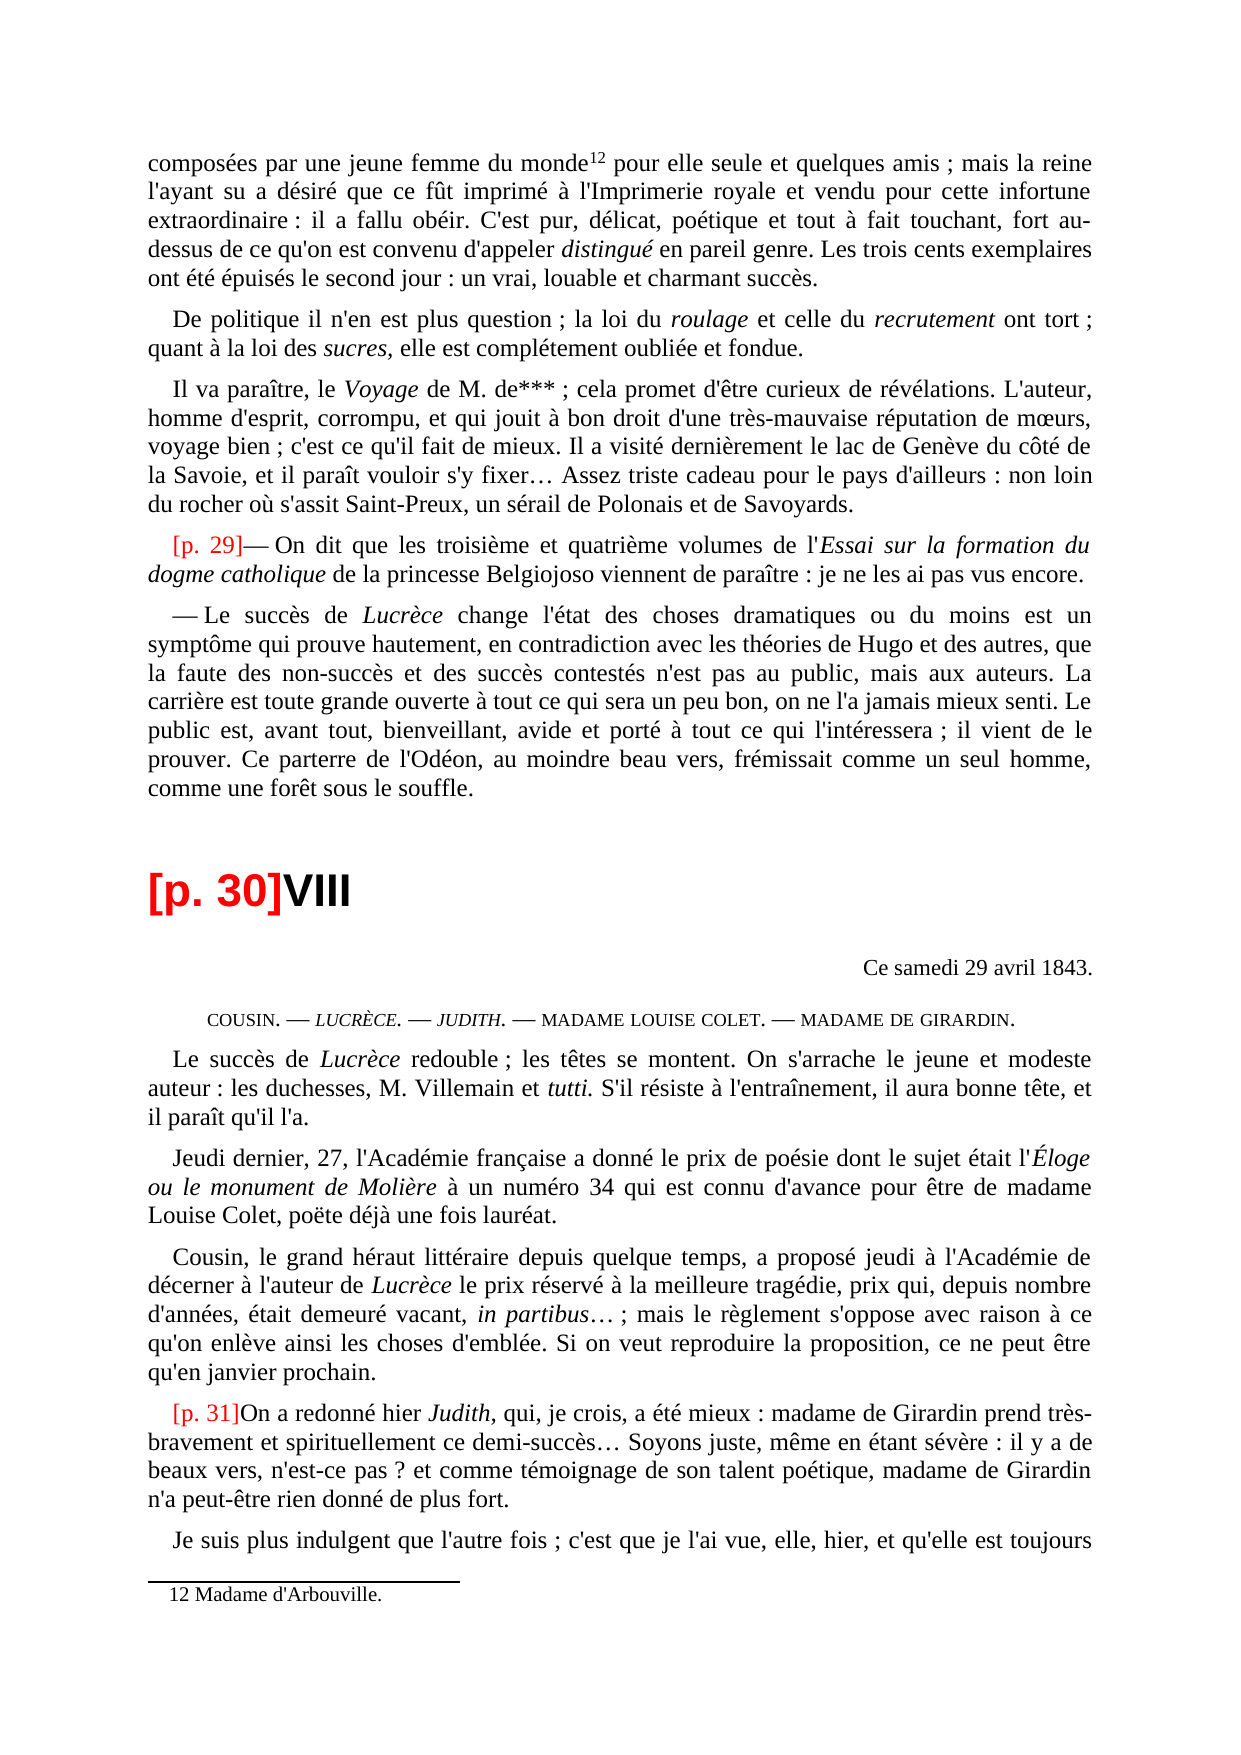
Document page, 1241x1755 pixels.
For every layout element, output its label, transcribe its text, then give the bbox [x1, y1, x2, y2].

text [p. 31]On a redonné hier Judith, qui, je crois, a été mieux : madame de Girardin prend très-bravement et spirituellement ce demi-succès… Soyons juste, même en étant sévère : il y a de beaux vers, n'est-ce pas ? et comme témoignage de son talent poétique, madame de Girardin n'a peut-être rien donné de plus fort. [148, 1398, 1093, 1513]
text Ce samedi 29 avril 1843. [148, 954, 1093, 981]
text Le succès de Lucrèce redouble ; les têtes se montent. On s'arrache le jeune et modeste auteur : les duchesses, M. Villemain et tutti. S'il résiste à l'entraînement, il aura bonne tête, et il paraît qu'il l'a. [148, 1044, 1093, 1131]
text Jeudi dernier, 27, l'Académie française a donné le prix de poésie dont le sujet était l'Éloge ou le monument de Molière à un numéro 34 qui est connu d'avance pour être de madame Louise Colet, poëte déjà une fois lauréat. [148, 1143, 1093, 1229]
text Cousin, le grand héraut littéraire depuis quelque temps, a proposé jeudi à l'Académie de décerner à l'auteur de Lucrèce le prix réservé à la meilleure tragédie, prix qui, depuis nombre d'années, était demeuré vacant, in partibus… ; mais le règlement s'oppose avec raison à ce qu'on enlève ainsi les choses d'emblée. Si on veut reproduire la proposition, ce ne peut être qu'en janvier prochain. [148, 1242, 1093, 1386]
text Madame d'Arbouville. [148, 1582, 1093, 1606]
text cousin. — lucrèce. — judith. — madame louise colet. — madame de girardin. [207, 1006, 1033, 1032]
text Il va paraître, le Voyage de M. de*** ; cela promet d'être curieux de révélations. L'auteur, homme d'esprit, corrompu, et qui jouit à bon droit d'une très-mauvaise réputation de mœurs, voyage bien ; c'est ce qu'il fait de mieux. Il a visité dernièrement le lac de Genève du côté de la Savoie, et il paraît vouloir s'y fixer… Assez triste cadeau pour le pays d'ailleurs : non loin du rocher où s'assit Saint-Preux, un sérail de Polonais et de Savoyards. [148, 374, 1093, 518]
text — Le succès de Lucrèce change l'état des choses dramatiques ou du moins est un symptôme qui prouve hautement, en contradiction avec les théories de Hugo et des autres, que la faute des non-succès et des succès contestés n'est pas au public, mais aux auteurs. La carrière est toute grande ouverte à tout ce qui sera un peu bon, on ne l'a jamais mieux senti. Le public est, avant tout, bienveillant, avide et porté à tout ce qui l'intéressera ; il vient de le prouver. Ce parterre de l'Odéon, au moindre beau vers, frémissait comme un seul homme, comme une forêt sous le souffle. [148, 600, 1093, 801]
text [p. 29]— On dit que les troisième et quatrième volumes de l'Essai sur la formation du dogme catholique de la princesse Belgiojoso viennent de paraître : je ne les ai pas vus encore. [148, 530, 1093, 588]
text composées par une jeune femme du monde pour elle seule et quelques amis ; mais la reine l'ayant su a désiré que ce fût imprimé à l'Imprimerie royale et vendu pour cette infortune extraordinaire : il a fallu obéir. C'est pur, délicat, poétique et tout à fait touchant, fort au-dessus de ce qu'on est convenu d'appeler distingué en pareil genre. Les trois cents exemplaires ont été épuisés le second jour : un vrai, louable et charmant succès. [148, 148, 1093, 291]
text De politique il n'en est plus question ; la loi du roulage et celle du recrutement ont tort ; quant à la loi des sucres, elle est complétement oubliée et fondue. [148, 304, 1093, 361]
text Je suis plus indulgent que l'autre fois ; c'est que je l'ai vue, elle, hier, et qu'elle est toujours [148, 1526, 1093, 1554]
subtitle [p. 30]VIII [148, 864, 1093, 917]
